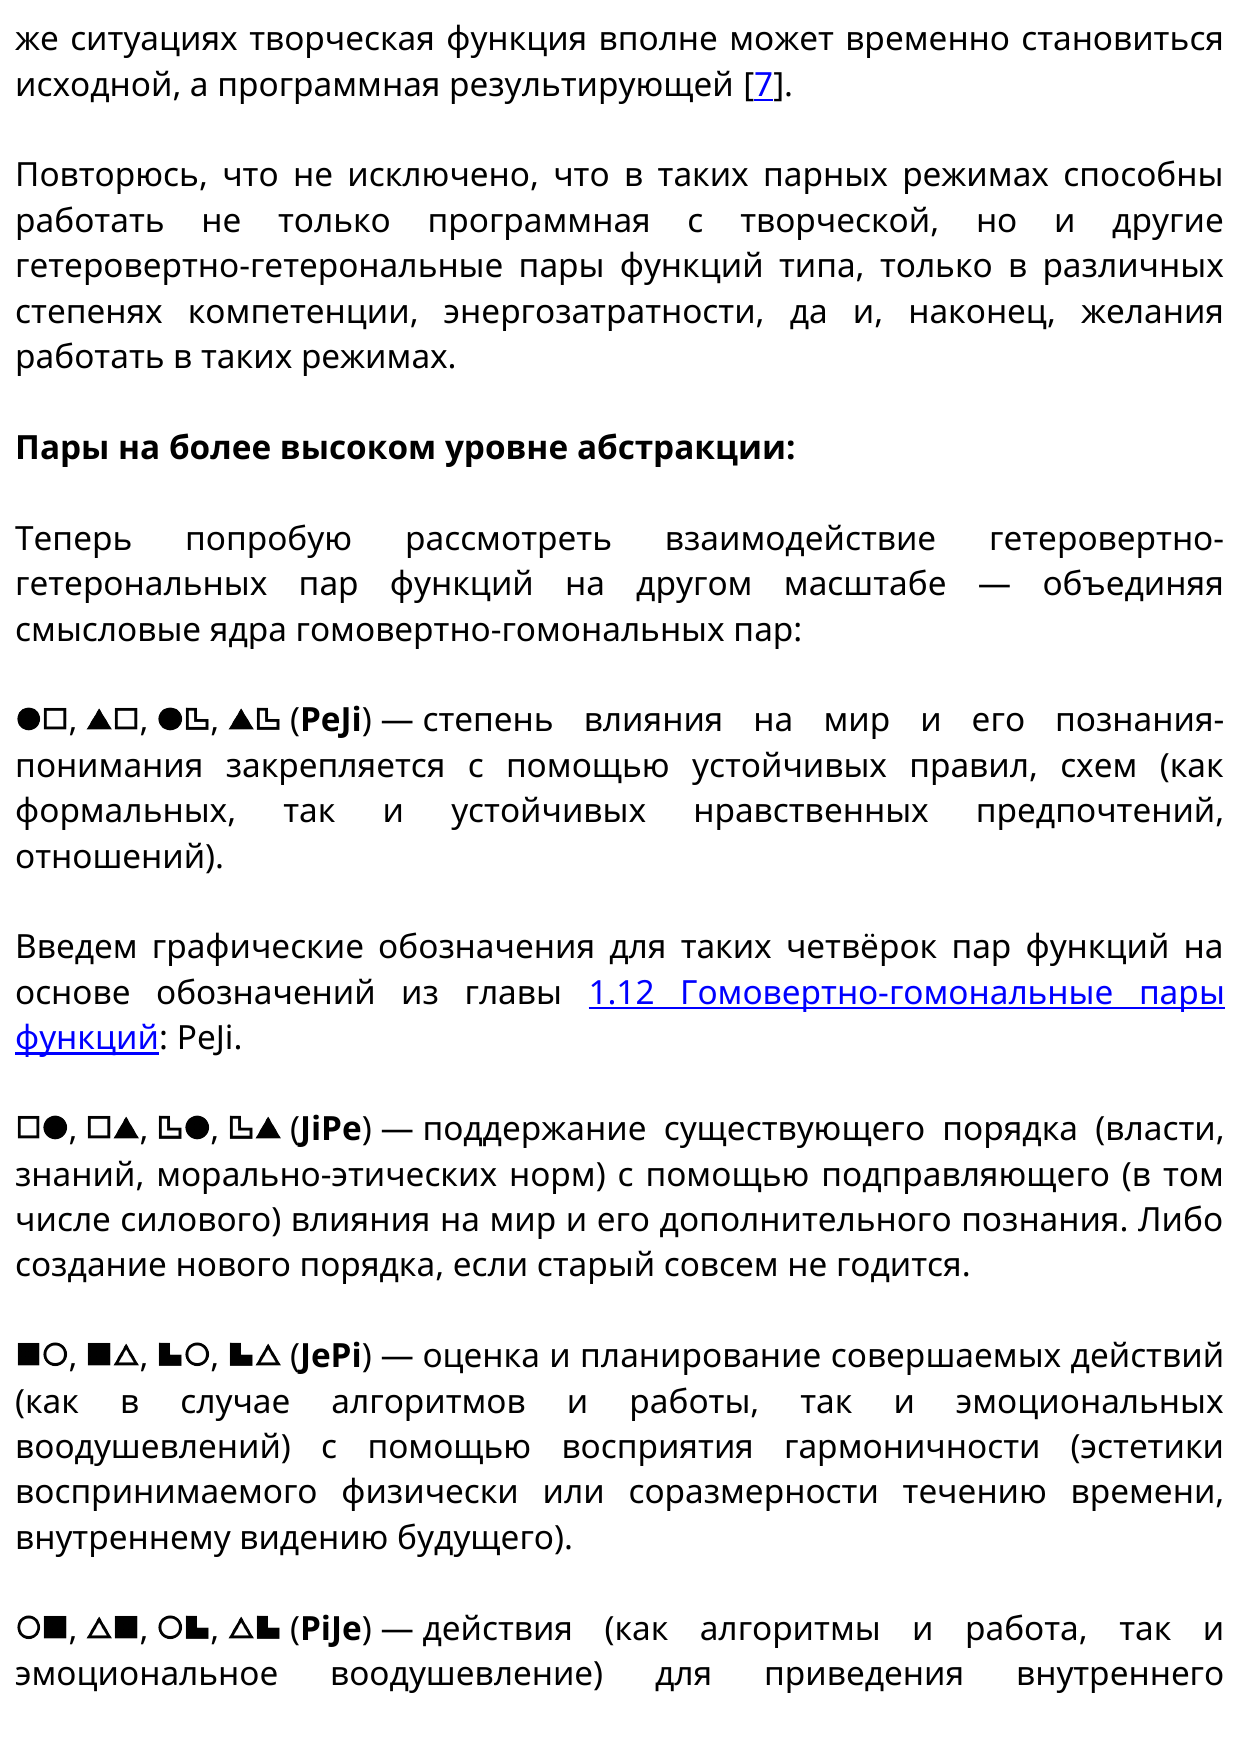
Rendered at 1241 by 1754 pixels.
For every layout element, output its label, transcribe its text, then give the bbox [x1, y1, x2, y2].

picture [86, 705, 140, 732]
picture [156, 705, 211, 732]
picture [227, 1613, 282, 1641]
picture [156, 1613, 211, 1641]
text , , , (JiPe) — поддержание существующего порядка (власти, знаний, морально-этических норм) с помощью подправляющего (в том числе силового) влияния на мир и его дополнительного познания. Либо создание нового порядка, если старый совсем не годится. [15, 1105, 1225, 1287]
text Введем графические обозначения для таких четвёрок пар функций на основе обозначений из главы 1.12 Гомовертно-гомональные пары функций: PeJi. [15, 923, 1225, 1059]
picture [227, 1341, 282, 1368]
text Теперь попробую рассмотреть взаимодействие гетеровертно-гетерональных пар функций на другом масштабе — объединяя смысловые ядра гомовертно-гомональных пар: [15, 514, 1225, 651]
text , , , (PiJe) — действия (как алгоритмы и работа, так и эмоциональное воодушевление) для приведения внутреннего [15, 1604, 1225, 1695]
picture [15, 1613, 69, 1641]
picture [15, 705, 69, 732]
text Повторюсь, что не исключено, что в таких парных режимах способны работать не только программная с творческой, но и другие гетеровертно-гетерональные пары функций типа, только в различных степенях компетенции, энергозатратности, да и, наконец, желания работать в таких режимах. [15, 151, 1225, 378]
text , , , (PeJi) — степень влияния на мир и его познания-понимания закрепляется с помощью устойчивых правил, схем (как формальных, так и устойчивых нравственных предпочтений, отношений). [15, 696, 1225, 878]
picture [15, 1113, 69, 1141]
text , , , (JePi) — оценка и планирование совершаемых действий (как в случае алгоритмов и работы, так и эмоциональных воодушевлений) с помощью восприятия гармоничности (эстетики воспринимаемого физически или соразмерности течению времени, внутреннему видению будущего). [15, 1332, 1225, 1559]
picture [86, 1341, 140, 1368]
text же ситуациях творческая функция вполне может временно становиться исходной, а программная результирующей [7]. [15, 15, 1225, 106]
picture [227, 705, 282, 732]
picture [227, 1113, 282, 1141]
picture [156, 1113, 211, 1141]
text Пары на более высоком уровне абстракции: [15, 424, 1225, 469]
picture [86, 1613, 140, 1641]
picture [156, 1341, 211, 1368]
picture [15, 1341, 69, 1368]
picture [86, 1113, 140, 1141]
